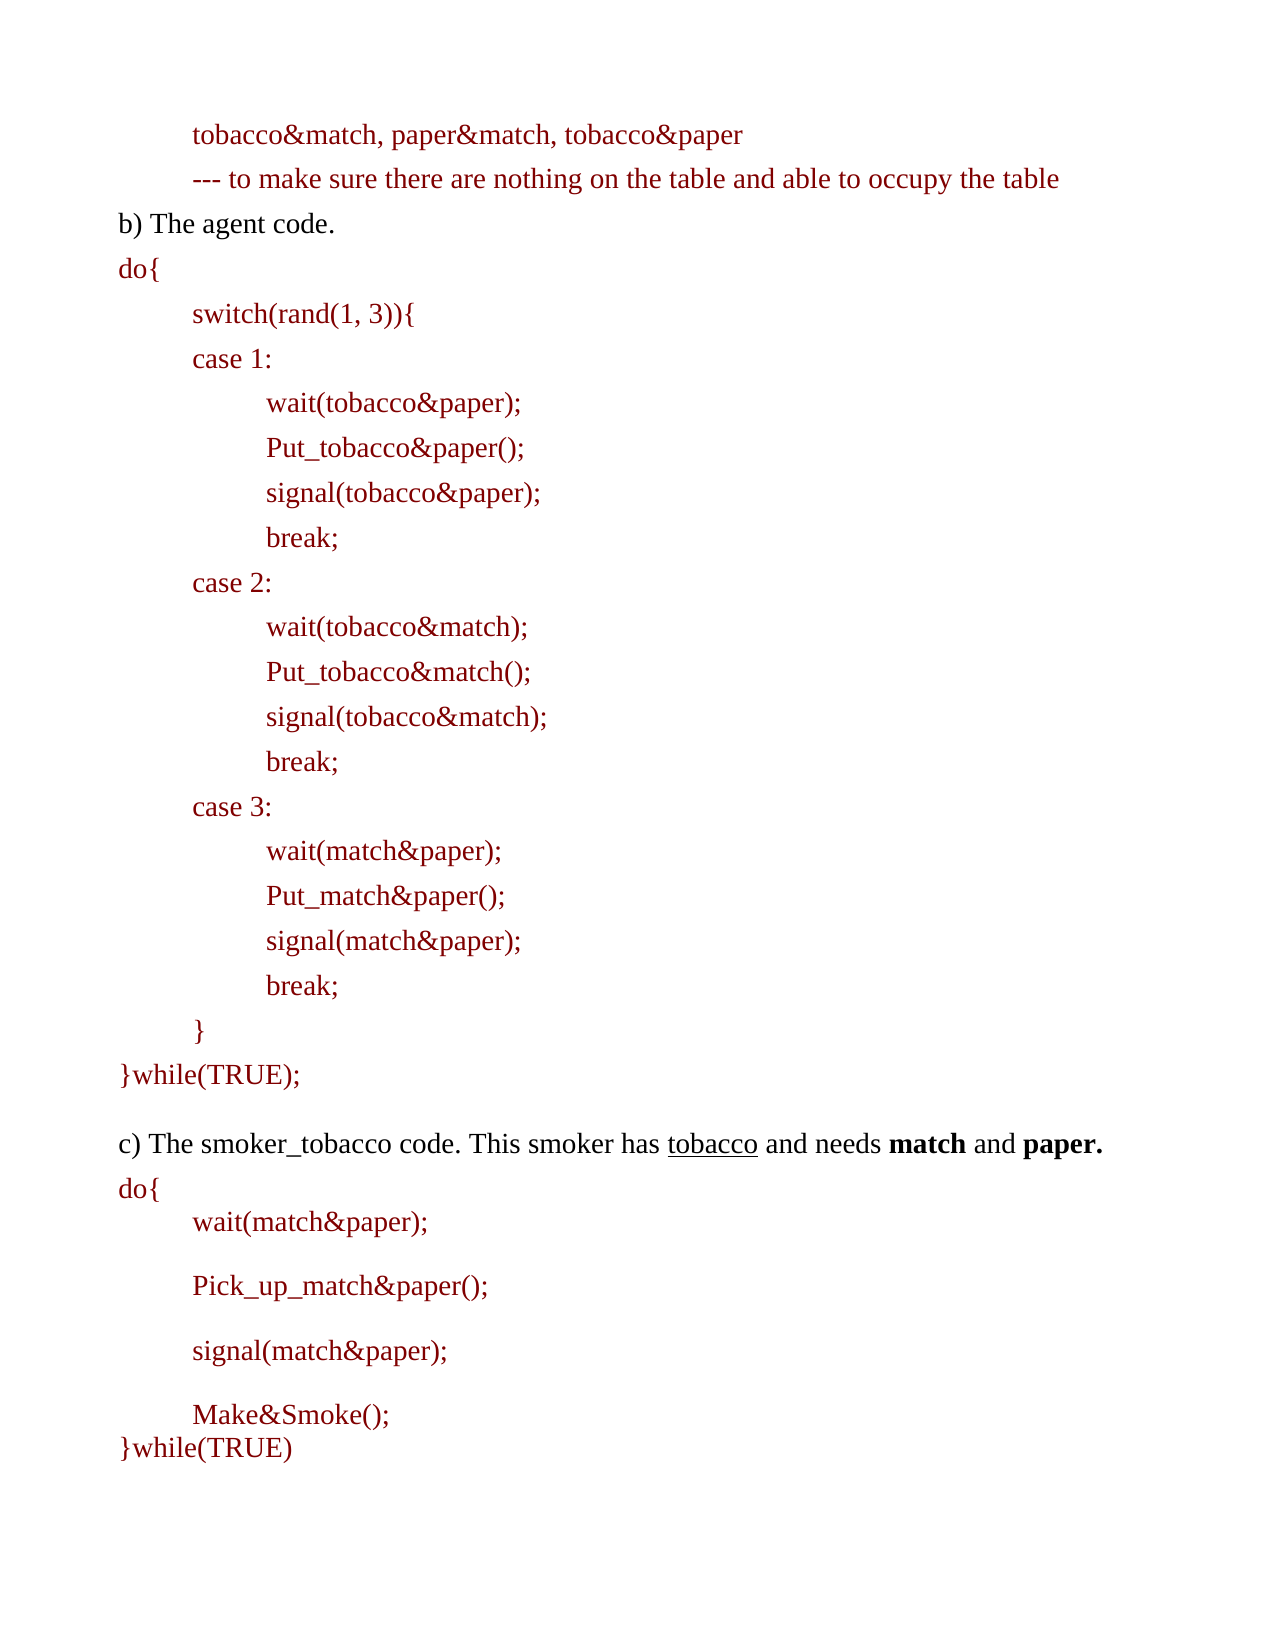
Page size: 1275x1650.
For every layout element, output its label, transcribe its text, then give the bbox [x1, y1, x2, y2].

text b) The agent code. [118, 208, 1157, 240]
text }while(TRUE) [118, 1431, 1157, 1463]
text Pick_up_match&paper(); [118, 1269, 1157, 1302]
text break; [118, 745, 1157, 777]
text Put_tobacco&paper(); [118, 432, 1157, 464]
text switch(rand(1, 3)){ [118, 297, 1157, 329]
text break; [118, 969, 1157, 1001]
text do{ [118, 1173, 1157, 1205]
text case 2: [118, 566, 1157, 598]
text signal(tobacco&paper); [118, 476, 1157, 509]
text tobacco&match, paper&match, tobacco&paper [118, 118, 1157, 150]
text Make&Smoke(); [118, 1399, 1157, 1431]
text do{ [118, 252, 1157, 285]
text wait(match&paper); [118, 835, 1157, 867]
text --- to make sure there are nothing on the table and able to occupy the table [118, 163, 1157, 195]
text } [118, 1014, 1157, 1046]
text c) The smoker_tobacco code. This smoker has tobacco and needs match and paper. [118, 1128, 1157, 1160]
text signal(match&paper); [118, 1334, 1157, 1366]
text case 3: [118, 790, 1157, 822]
text wait(tobacco&paper); [118, 387, 1157, 419]
text }while(TRUE); [118, 1059, 1157, 1091]
text signal(tobacco&match); [118, 700, 1157, 733]
text Put_tobacco&match(); [118, 656, 1157, 688]
text case 1: [118, 342, 1157, 374]
text break; [118, 521, 1157, 553]
text Put_match&paper(); [118, 879, 1157, 912]
text wait(tobacco&match); [118, 611, 1157, 643]
text wait(match&paper); [118, 1205, 1157, 1237]
text signal(match&paper); [118, 924, 1157, 957]
